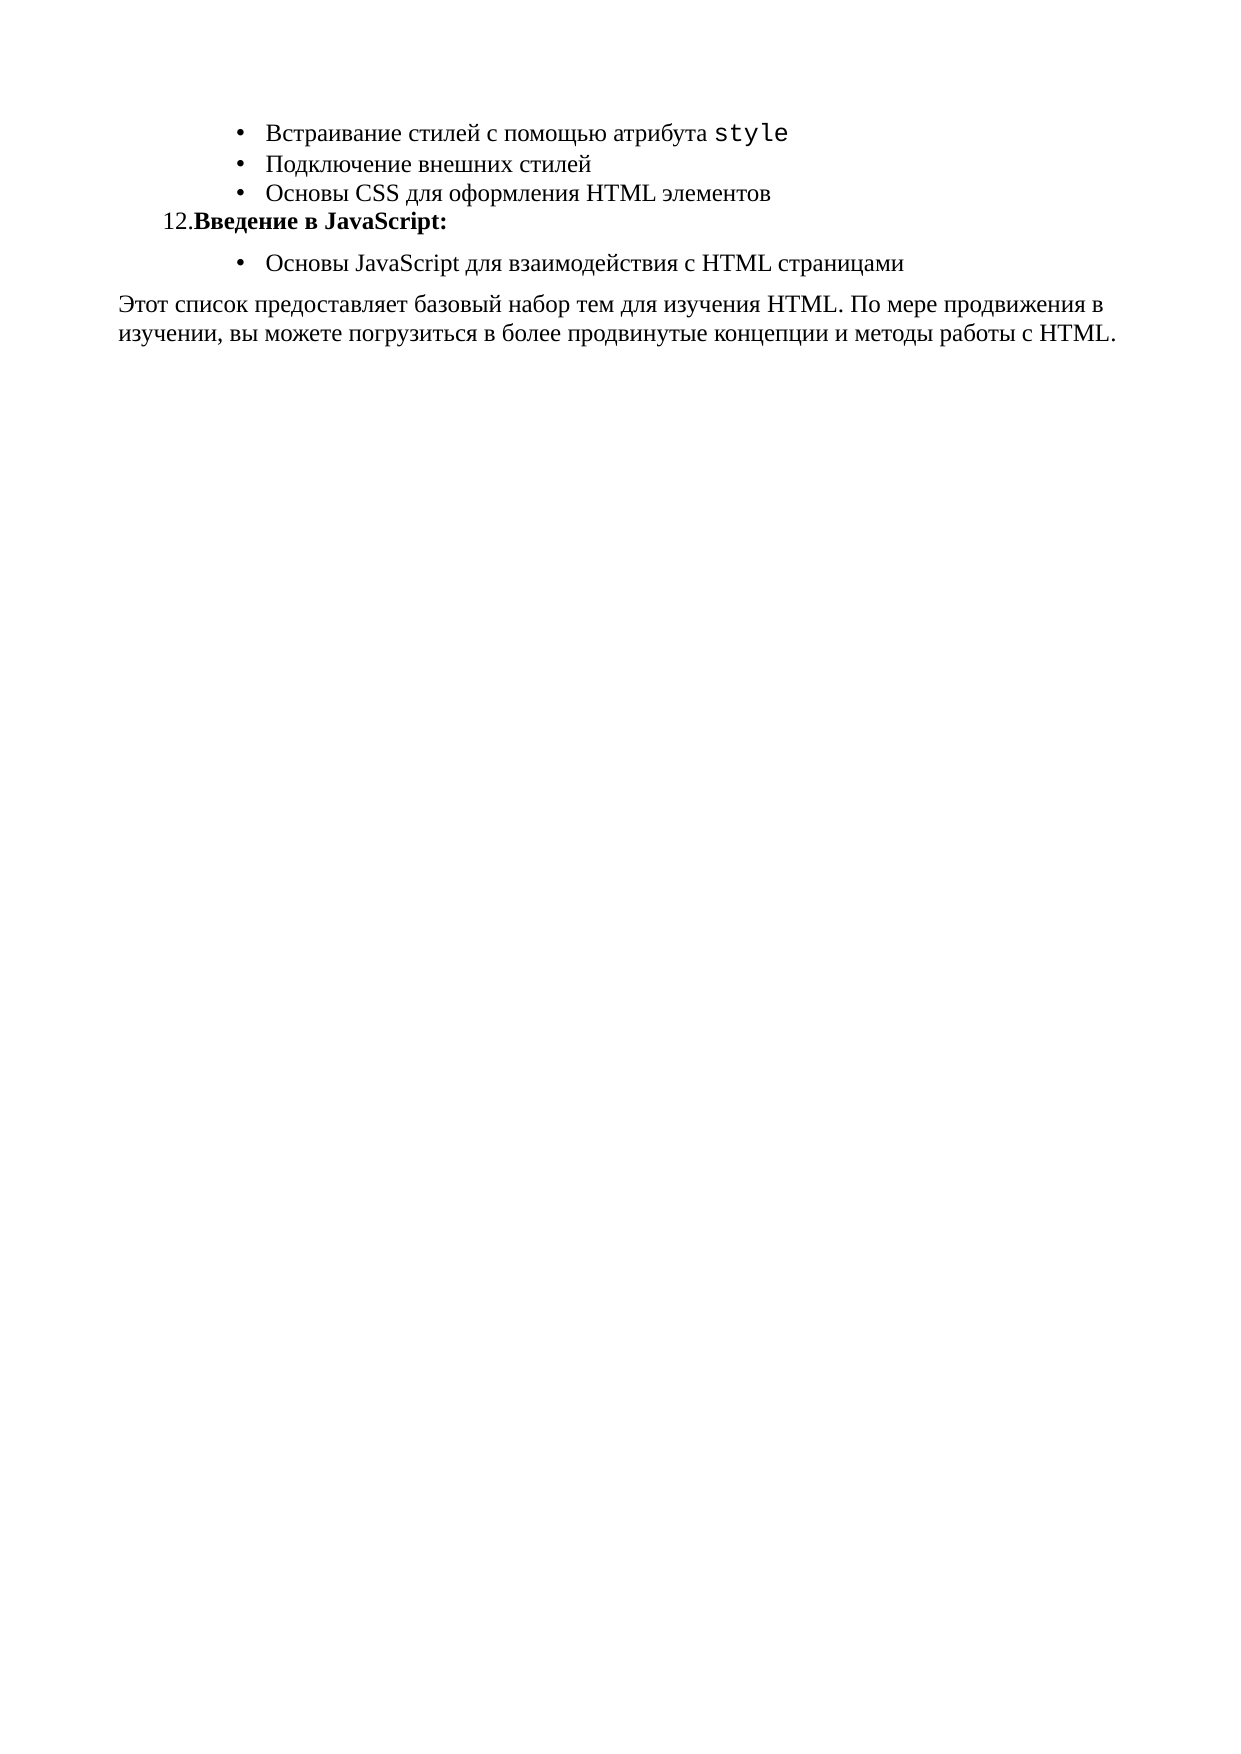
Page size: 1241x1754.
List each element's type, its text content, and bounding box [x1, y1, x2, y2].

text Этот список предоставляет базовый набор тем для изучения HTML. По мере продвижения в изучении, вы можете погрузиться в более продвинутые концепции и методы работы с HTML. [118, 289, 1122, 346]
list Введение в JavaScript: [162, 206, 1122, 235]
list Встраивание стилей с помощью атрибута style [236, 118, 1122, 149]
list Основы JavaScript для взаимодействия с HTML страницами [236, 248, 1122, 276]
list Подключение внешних стилей [236, 149, 1122, 178]
list Основы CSS для оформления HTML элементов [236, 178, 1122, 206]
